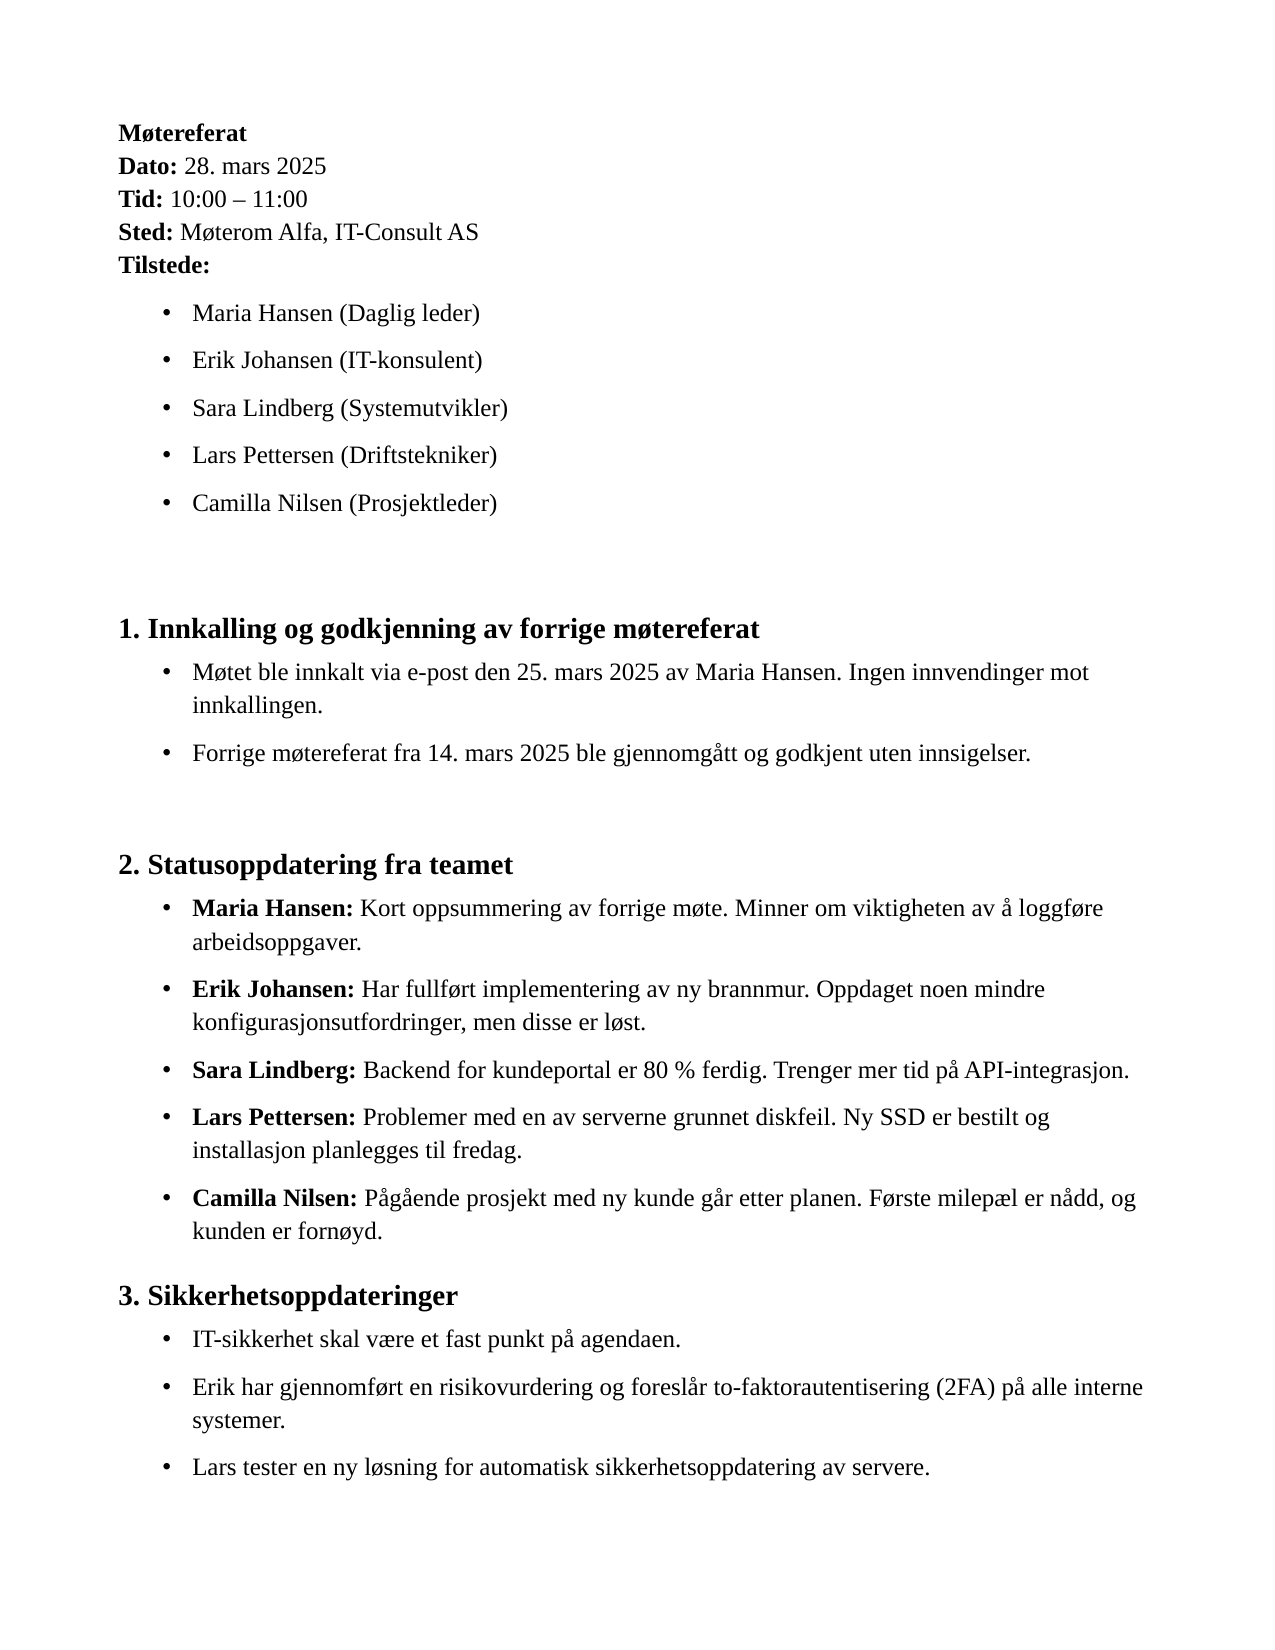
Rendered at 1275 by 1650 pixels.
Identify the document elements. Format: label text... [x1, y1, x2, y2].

list Erik Johansen (IT-konsulent) [162, 345, 1157, 374]
subtitle 3. Sikkerhetsoppdateringer [118, 1278, 1157, 1312]
list Erik har gjennomført en risikovurdering og foreslår to-faktorautentisering (2FA) på alle interne systemer. [162, 1372, 1157, 1434]
list Forrige møtereferat fra 14. mars 2025 ble gjennomgått og godkjent uten innsigelser. [162, 738, 1157, 766]
list Erik Johansen: Har fullført implementering av ny brannmur. Oppdaget noen mindre konfigurasjonsutfordringer, men disse er løst. [162, 974, 1157, 1036]
list Sara Lindberg (Systemutvikler) [162, 393, 1157, 422]
subtitle 1. Innkalling og godkjenning av forrige møtereferat [118, 611, 1157, 644]
list Lars Pettersen: Problemer med en av serverne grunnet diskfeil. Ny SSD er bestilt og installasjon planlegges til fredag. [162, 1102, 1157, 1164]
text Møtereferat Dato: 28. mars 2025 Tid: 10:00 – 11:00 Sted: Møterom Alfa, IT-Consult AS Tilstede: [118, 118, 1157, 279]
list Sara Lindberg: Backend for kundeportal er 80 % ferdig. Trenger mer tid på API-integrasjon. [162, 1055, 1157, 1083]
list Lars Pettersen (Driftstekniker) [162, 441, 1157, 469]
list Maria Hansen: Kort oppsummering av forrige møte. Minner om viktigheten av å loggføre arbeidsoppgaver. [162, 893, 1157, 955]
list Maria Hansen (Daglig leder) [162, 298, 1157, 327]
list Lars tester en ny løsning for automatisk sikkerhetsoppdatering av servere. [162, 1452, 1157, 1481]
list Camilla Nilsen (Prosjektleder) [162, 488, 1157, 517]
list Camilla Nilsen: Pågående prosjekt med ny kunde går etter planen. Første milepæl er nådd, og kunden er fornøyd. [162, 1183, 1157, 1245]
list Møtet ble innkalt via e-post den 25. mars 2025 av Maria Hansen. Ingen innvendinger mot innkallingen. [162, 657, 1157, 719]
subtitle 2. Statusoppdatering fra teamet [118, 847, 1157, 881]
list IT-sikkerhet skal være et fast punkt på agendaen. [162, 1324, 1157, 1353]
